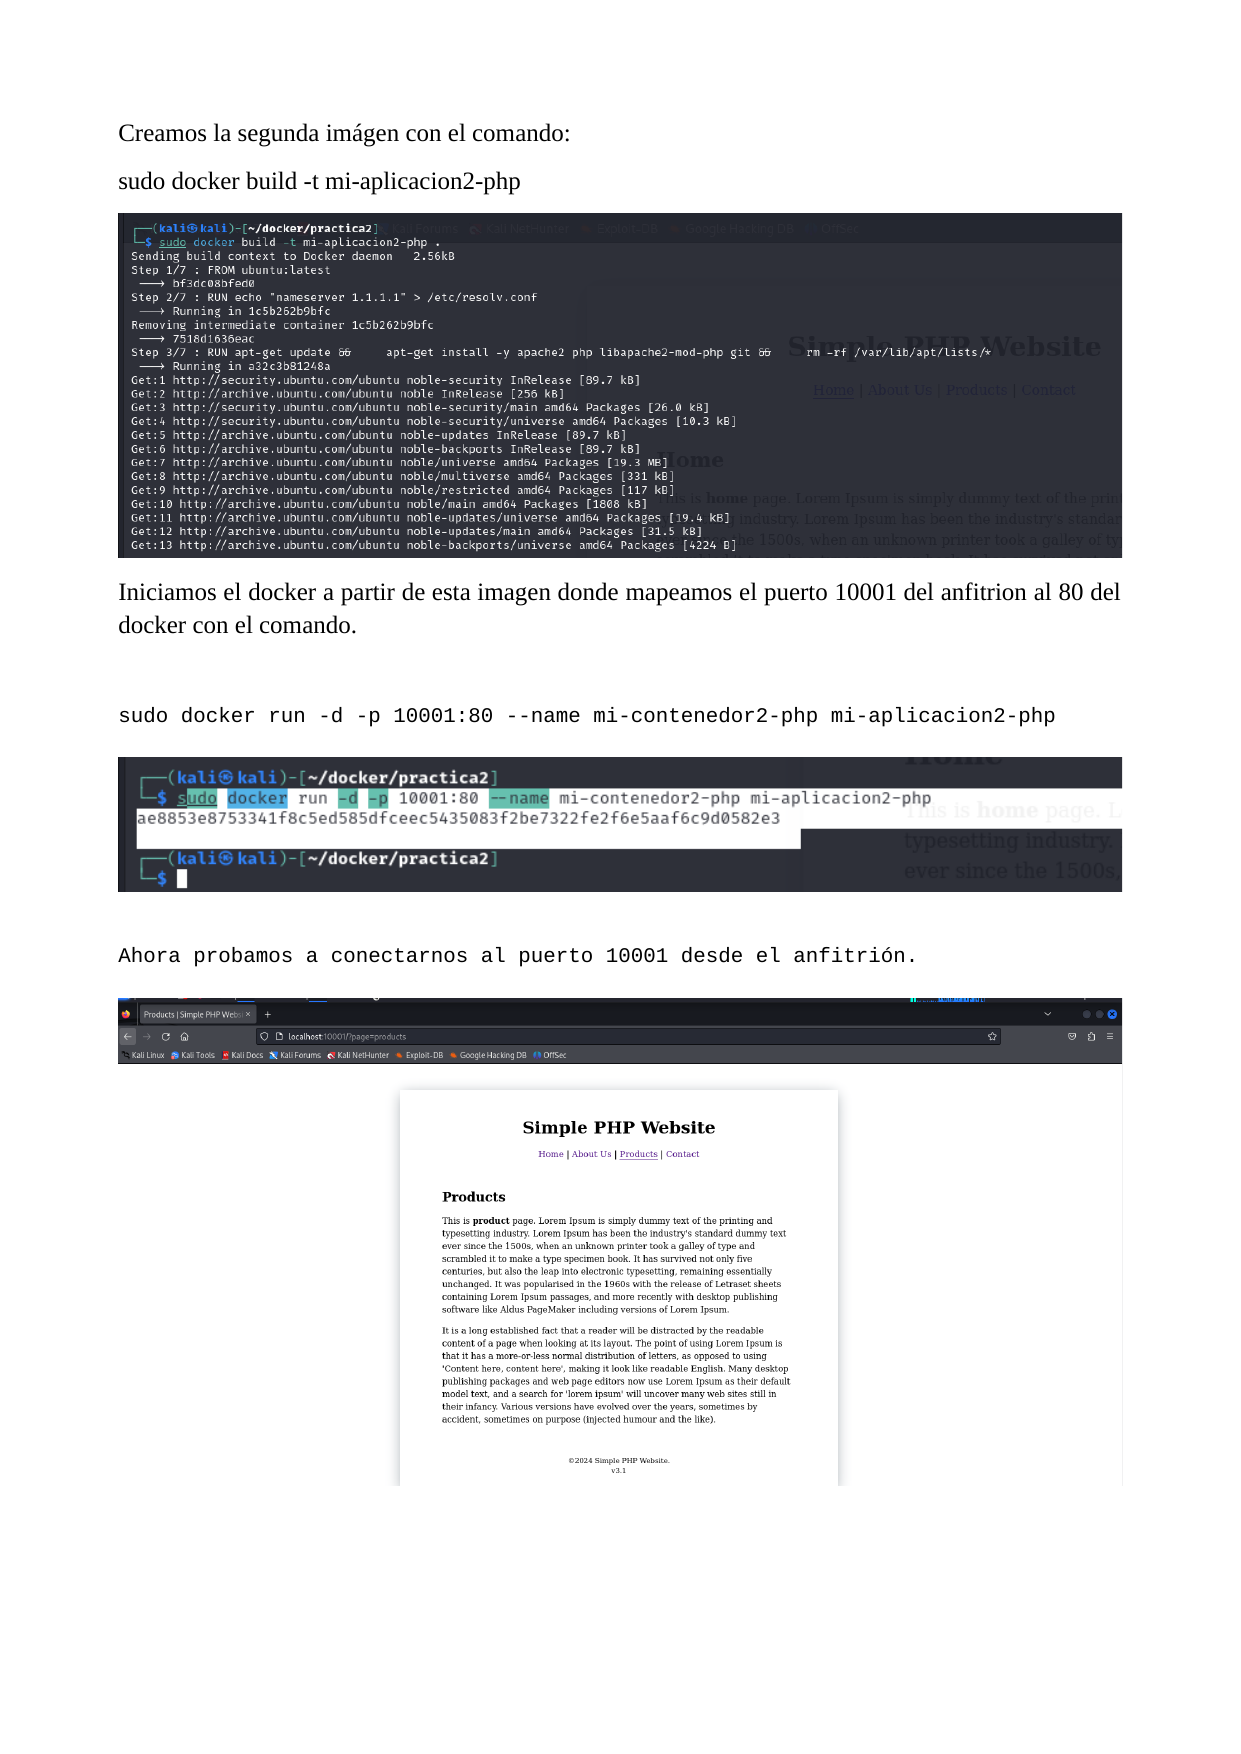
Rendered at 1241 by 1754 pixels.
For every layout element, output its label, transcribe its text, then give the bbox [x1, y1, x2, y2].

picture [118, 757, 1123, 892]
picture [118, 213, 1123, 558]
text Iniciamos el docker a partir de esta imagen donde mapeamos el puerto 10001 del anfitrion al 80 del docker con el comando. [118, 577, 1122, 638]
text Creamos la segunda imágen con el comando: [118, 118, 1122, 147]
picture [118, 998, 1123, 1486]
text sudo docker run -d -p 10001:80 --name mi-contenedor2-php mi-aplicacion2-php [118, 704, 1122, 728]
text sudo docker build -t mi-aplicacion2-php [118, 166, 1122, 194]
text Ahora probamos a conectarnos al puerto 10001 desde el anfitrión. [118, 945, 1122, 969]
